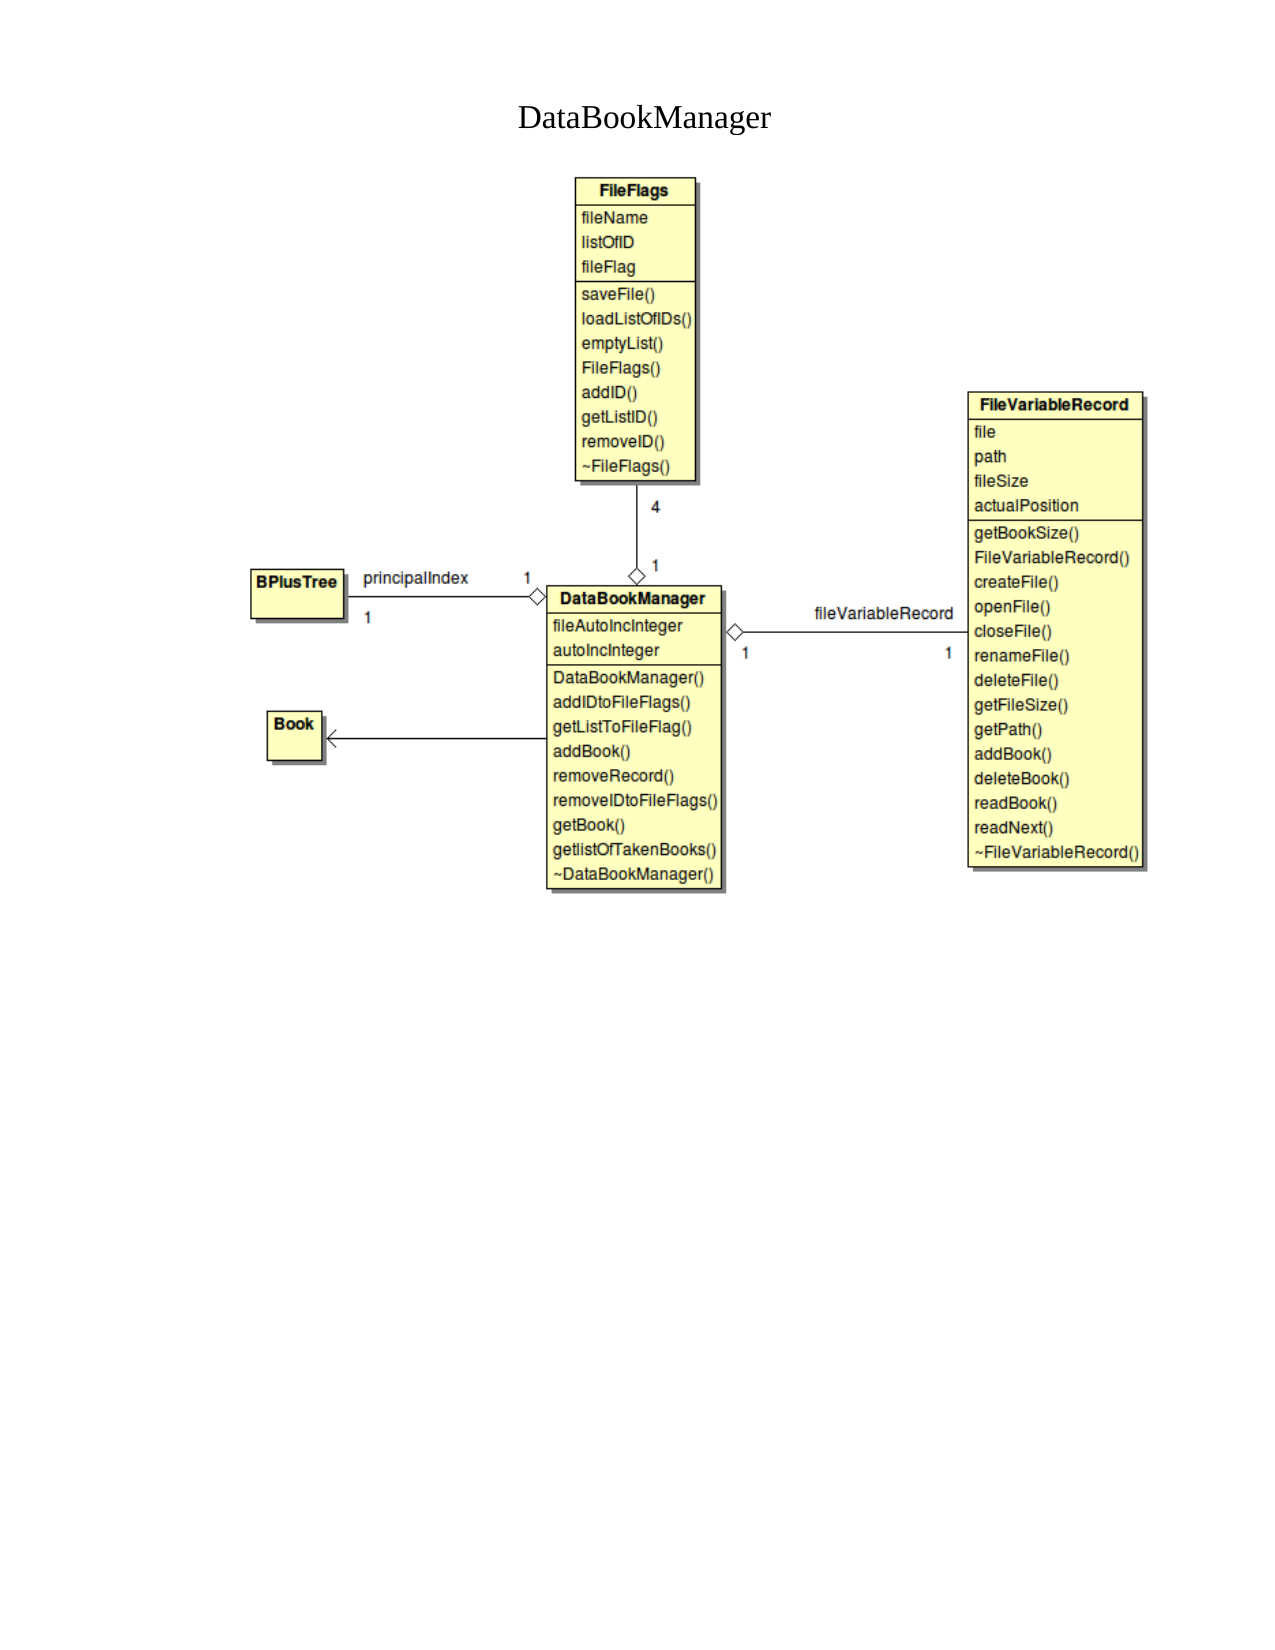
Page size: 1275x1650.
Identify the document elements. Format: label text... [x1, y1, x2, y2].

picture [125, 135, 1164, 910]
text DataBookManager [83, 97, 1206, 135]
